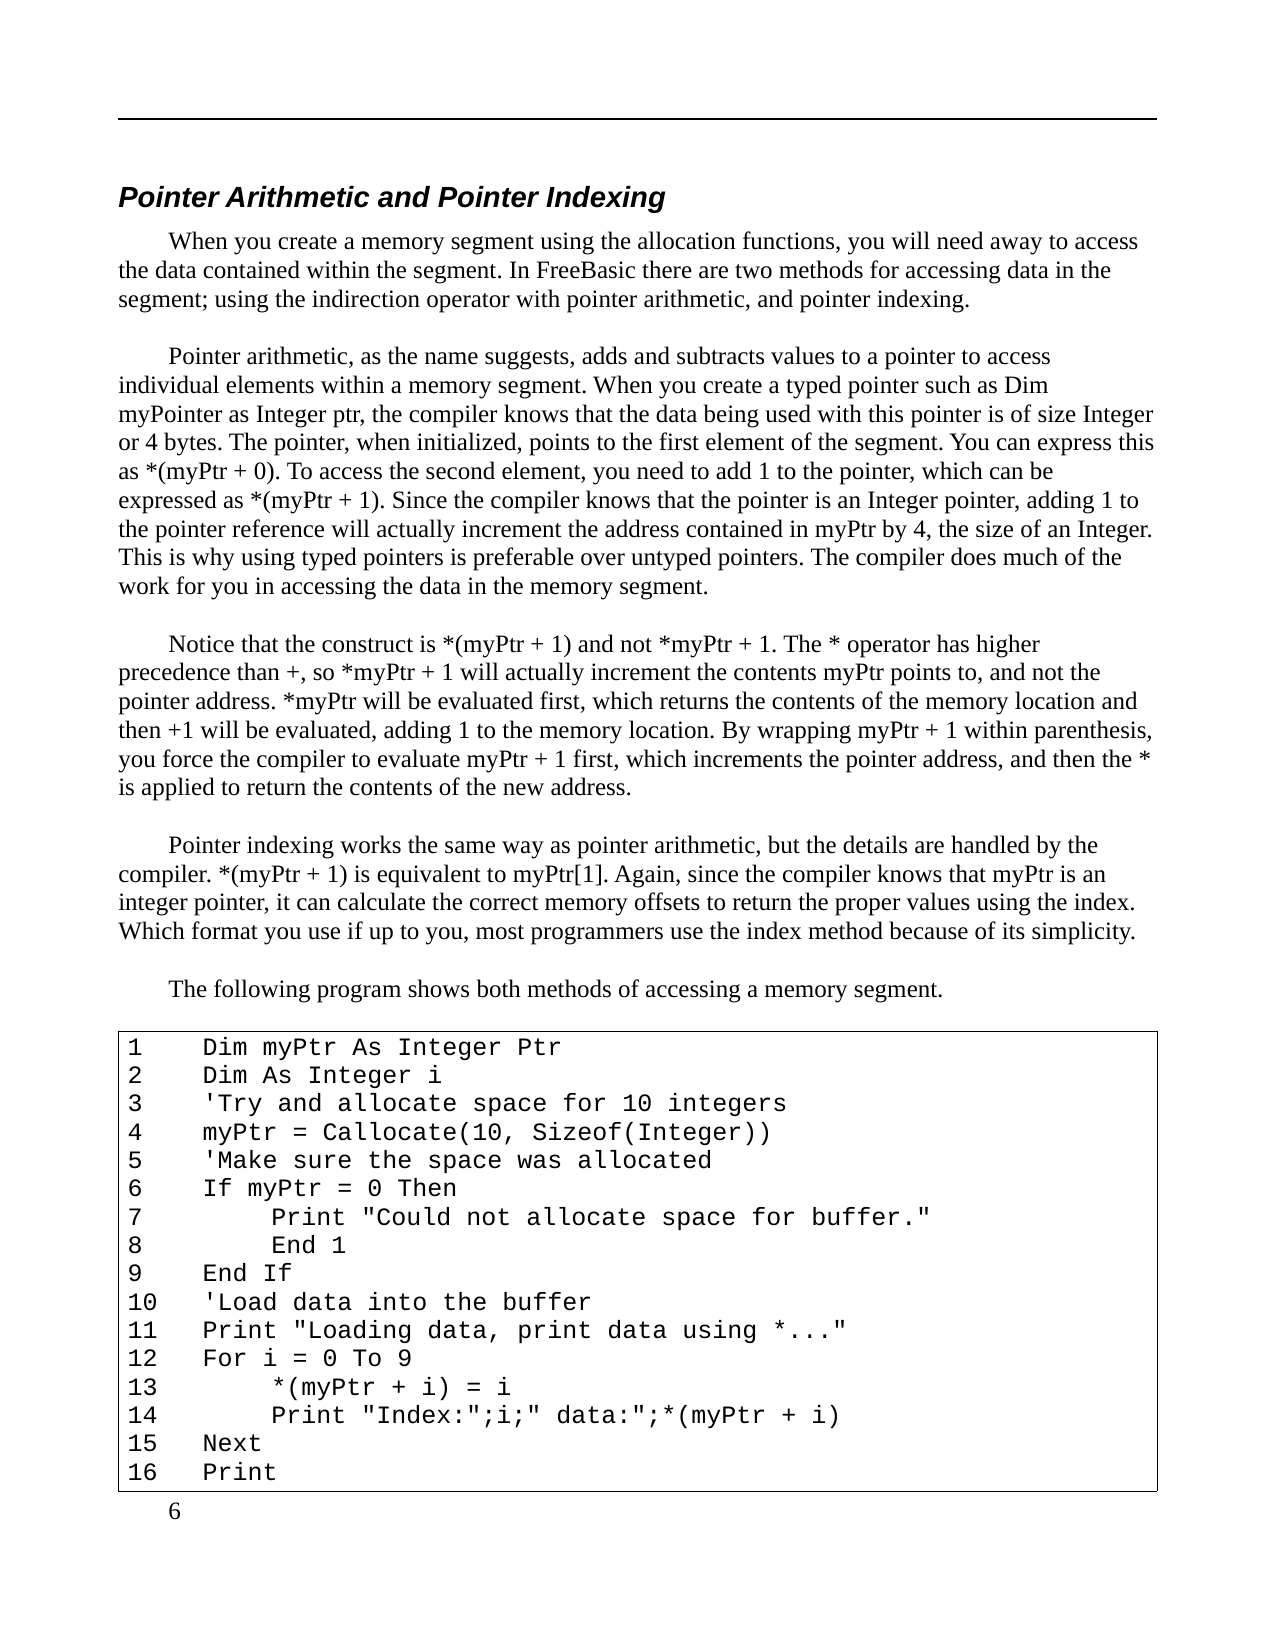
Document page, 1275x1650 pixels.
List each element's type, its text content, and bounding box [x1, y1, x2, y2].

text Pointer indexing works the same way as pointer arithmetic, but the details are handled by the compiler. *(myPtr + 1) is equivalent to myPtr[1]. Again, since the compiler knows that myPtr is an integer pointer, it can calculate the correct memory offsets to return the proper values using the index. Which format you use if up to you, most programmers use the index method because of its simplicity. [118, 830, 1157, 945]
subtitle Pointer Arithmetic and Pointer Indexing [118, 180, 1157, 214]
text Pointer arithmetic, as the name suggests, adds and subtracts values to a pointer to access individual elements within a memory segment. When you create a typed pointer such as Dim myPointer as Integer ptr, the compiler knows that the data being used with this pointer is of size Integer or 4 bytes. The pointer, when initialized, points to the first element of the segment. You can express this as *(myPtr + 0). To access the second element, you need to add 1 to the pointer, which can be expressed as *(myPtr + 1). Since the compiler knows that the pointer is an Integer pointer, adding 1 to the pointer reference will actually increment the address contained in myPtr by 4, the size of an Integer. This is why using typed pointers is preferable over untyped pointers. The compiler does much of the work for you in accessing the data in the memory segment. [118, 341, 1157, 600]
table_header Dim myPtr As Integer Ptr Dim As Integer i 'Try and allocate space for 10 integers myPtr = Callocate(10, Sizeof(Integer)) 'Make sure the space was allocated If myPtr = 0 Then Print "Could not allocate space for buffer." End 1 End If 'Load data into the buffer Print "Loading data, print data using *..." For i = 0 To 9 *(myPtr + i) = i Print "Index:";i;" data:";*(myPtr + i) Next Print [193, 1032, 1157, 1491]
text The following program shows both methods of accessing a memory segment. [118, 974, 1157, 1002]
text Notice that the construct is *(myPtr + 1) and not *myPtr + 1. The * operator has higher precedence than +, so *myPtr + 1 will actually increment the contents myPtr points to, and not the pointer address. *myPtr will be evaluated first, which returns the contents of the memory location and then +1 will be evaluated, adding 1 to the memory location. By wrapping myPtr + 1 within parenthesis, you force the compiler to evaluate myPtr + 1 first, which increments the pointer address, and then the * is applied to return the contents of the new address. [118, 629, 1157, 801]
text When you create a memory segment using the allocation functions, you will need away to access the data contained within the segment. In FreeBasic there are two methods for accessing data in the segment; using the indirection operator with pointer arithmetic, and pointer indexing. [118, 226, 1157, 312]
table_header 1 2 3 4 5 6 7 8 9 10 11 12 13 14 15 16 [119, 1032, 193, 1491]
